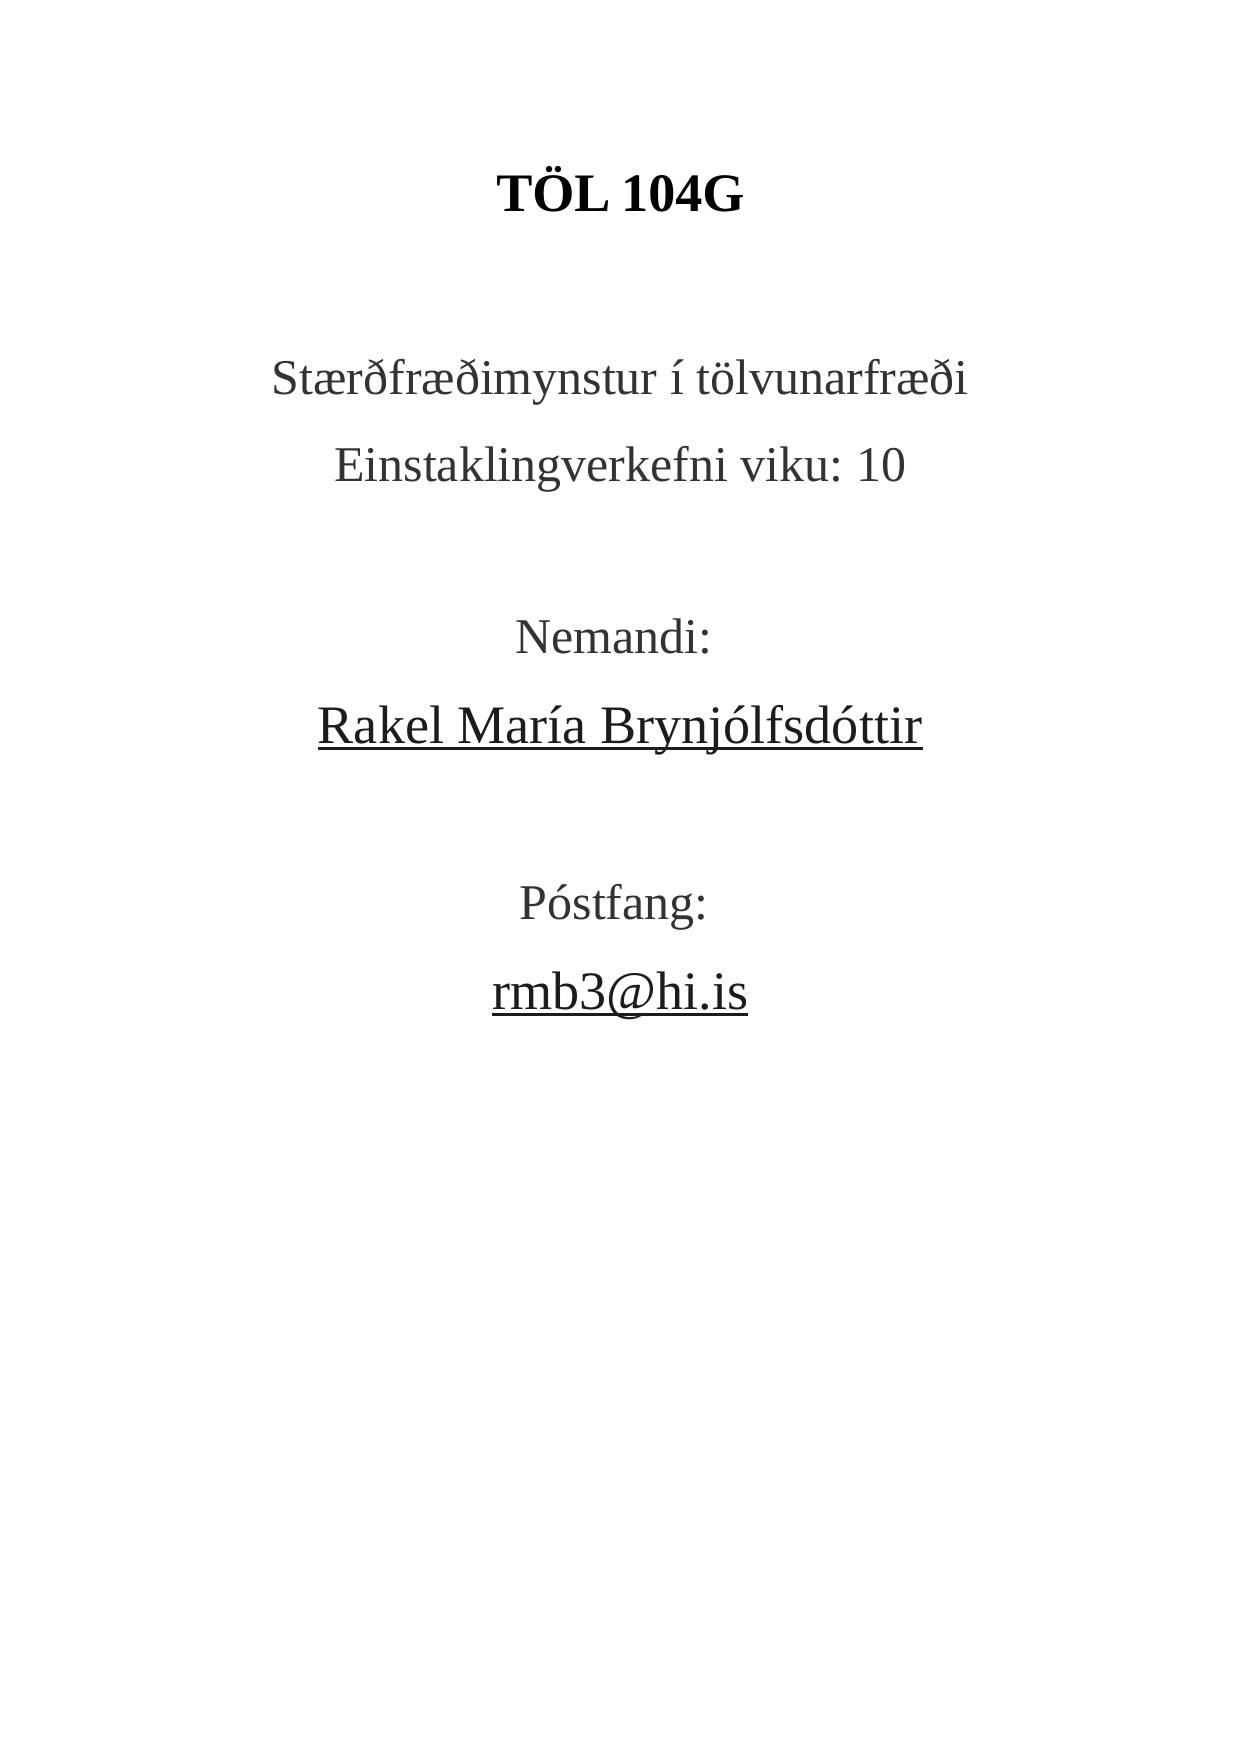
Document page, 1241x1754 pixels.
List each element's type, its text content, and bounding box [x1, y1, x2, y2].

text Einstaklingverkefni viku: 10 [118, 434, 1122, 492]
text Stærðfræðimynstur í tölvunarfræði [118, 348, 1122, 406]
text Rakel María Brynjólfsdóttir [118, 693, 1122, 755]
text Póstfang: [118, 873, 1122, 930]
text TÖL 104G [118, 161, 1122, 223]
text rmb3@hi.is [118, 959, 1122, 1021]
text Nemandi: [118, 607, 1122, 664]
